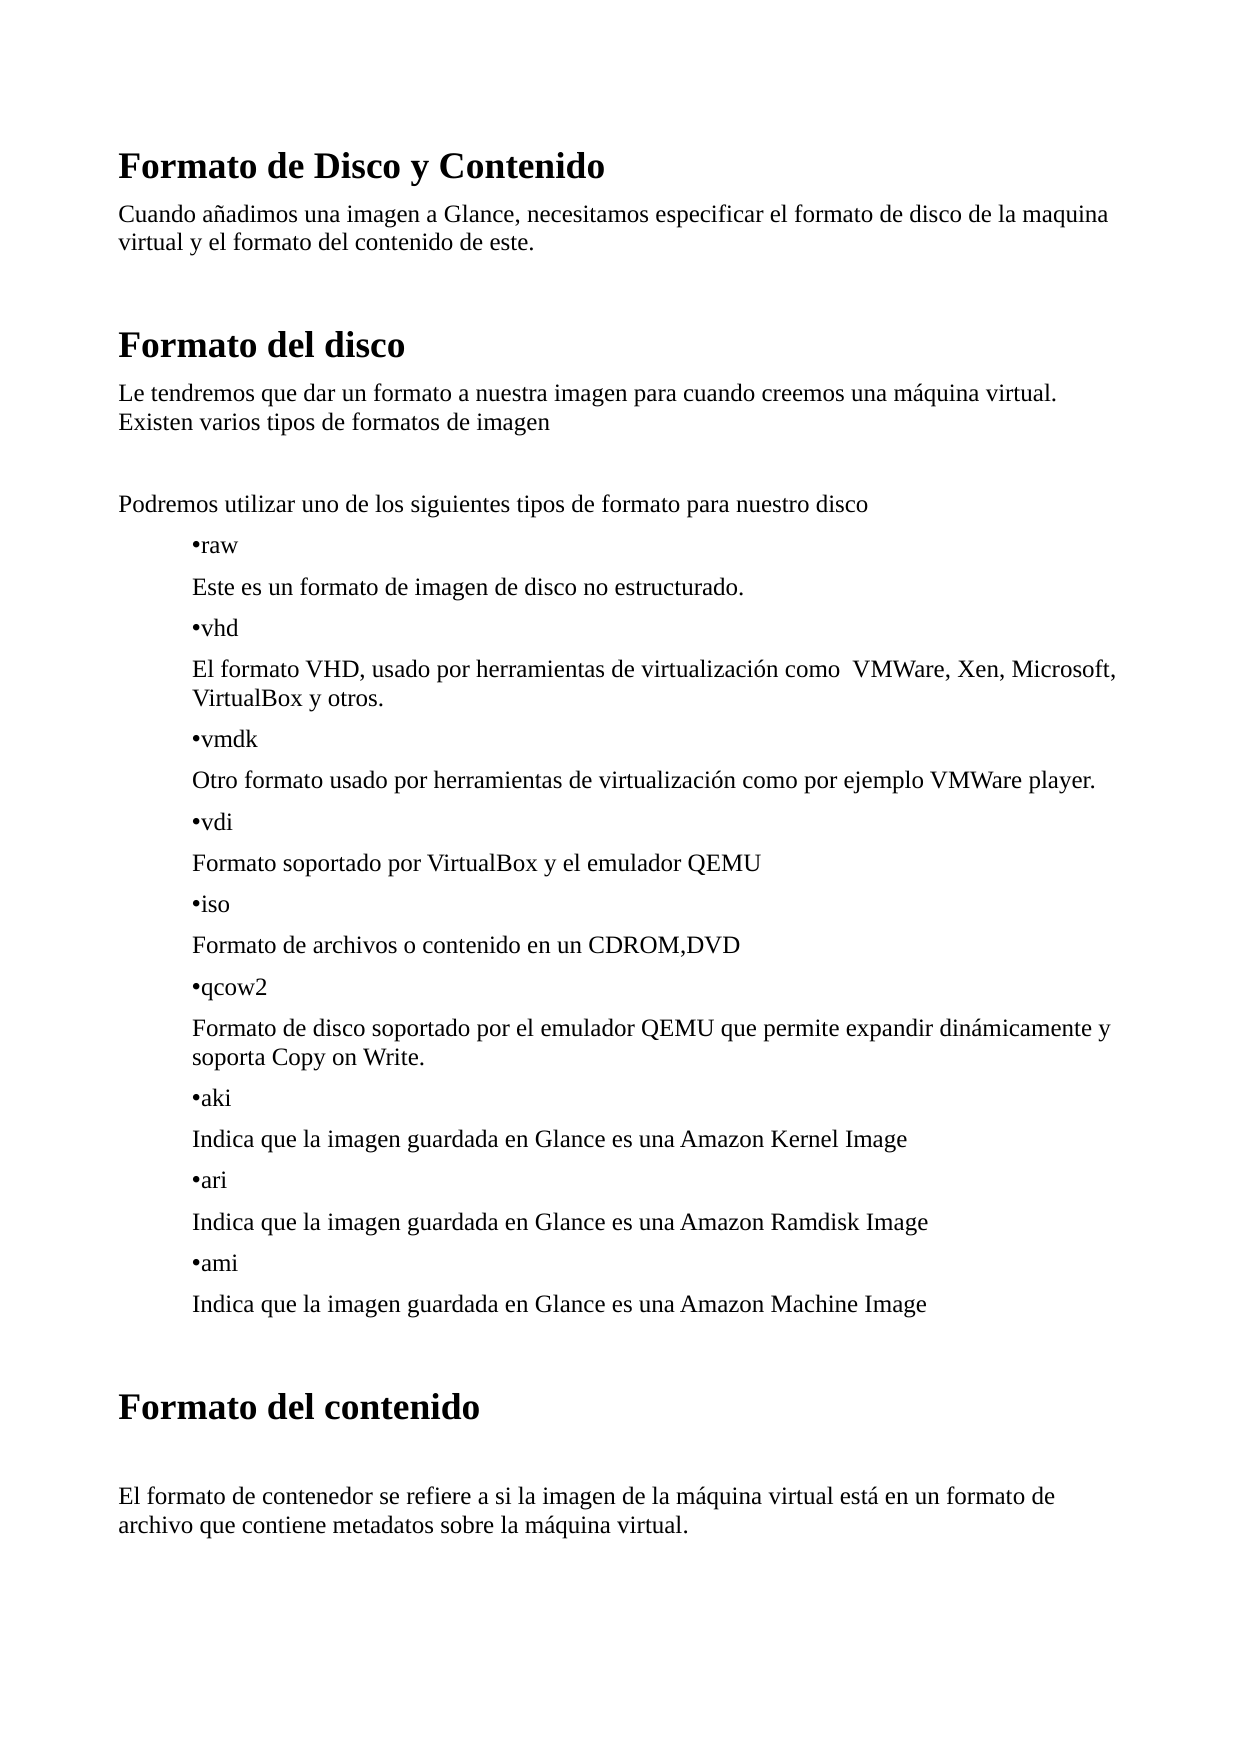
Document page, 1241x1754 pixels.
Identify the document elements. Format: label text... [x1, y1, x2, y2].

list aki [118, 1083, 1122, 1112]
list ami [118, 1248, 1122, 1277]
text Cuando añadimos una imagen a Glance, necesitamos especificar el formato de disco de la maquina virtual y el formato del contenido de este. [118, 199, 1122, 256]
text El formato de contenedor se refiere a si la imagen de la máquina virtual está en un formato de archivo que contiene metadatos sobre la máquina virtual. [118, 1481, 1122, 1539]
list Indica que la imagen guardada en Glance es una Amazon Machine Image [118, 1289, 1122, 1318]
list vdi [118, 807, 1122, 836]
subtitle Formato de Disco y Contenido [118, 143, 1122, 186]
list Formato soportado por VirtualBox y el emulador QEMU [118, 848, 1122, 877]
subtitle Formato del contenido [118, 1384, 1122, 1427]
list raw [118, 531, 1122, 559]
list qcow2 [118, 972, 1122, 1001]
list Formato de archivos o contenido en un CDROM,DVD [118, 931, 1122, 959]
list Indica que la imagen guardada en Glance es una Amazon Ramdisk Image [118, 1207, 1122, 1236]
list iso [118, 889, 1122, 918]
list Este es un formato de imagen de disco no estructurado. [118, 572, 1122, 601]
list Formato de disco soportado por el emulador QEMU que permite expandir dinámicamente y soporta Copy on Write. [118, 1013, 1122, 1071]
list Otro formato usado por herramientas de virtualización como por ejemplo VMWare player. [118, 766, 1122, 794]
text Le tendremos que dar un formato a nuestra imagen para cuando creemos una máquina virtual. Existen varios tipos de formatos de imagen [118, 378, 1122, 436]
list vmdk [118, 724, 1122, 753]
subtitle Formato del disco [118, 322, 1122, 366]
list vhd [118, 613, 1122, 642]
text Podremos utilizar uno de los siguientes tipos de formato para nuestro disco [118, 489, 1122, 518]
list El formato VHD, usado por herramientas de virtualización como VMWare, Xen, Microsoft, VirtualBox y otros. [118, 654, 1122, 712]
list ari [118, 1166, 1122, 1194]
list Indica que la imagen guardada en Glance es una Amazon Kernel Image [118, 1124, 1122, 1153]
